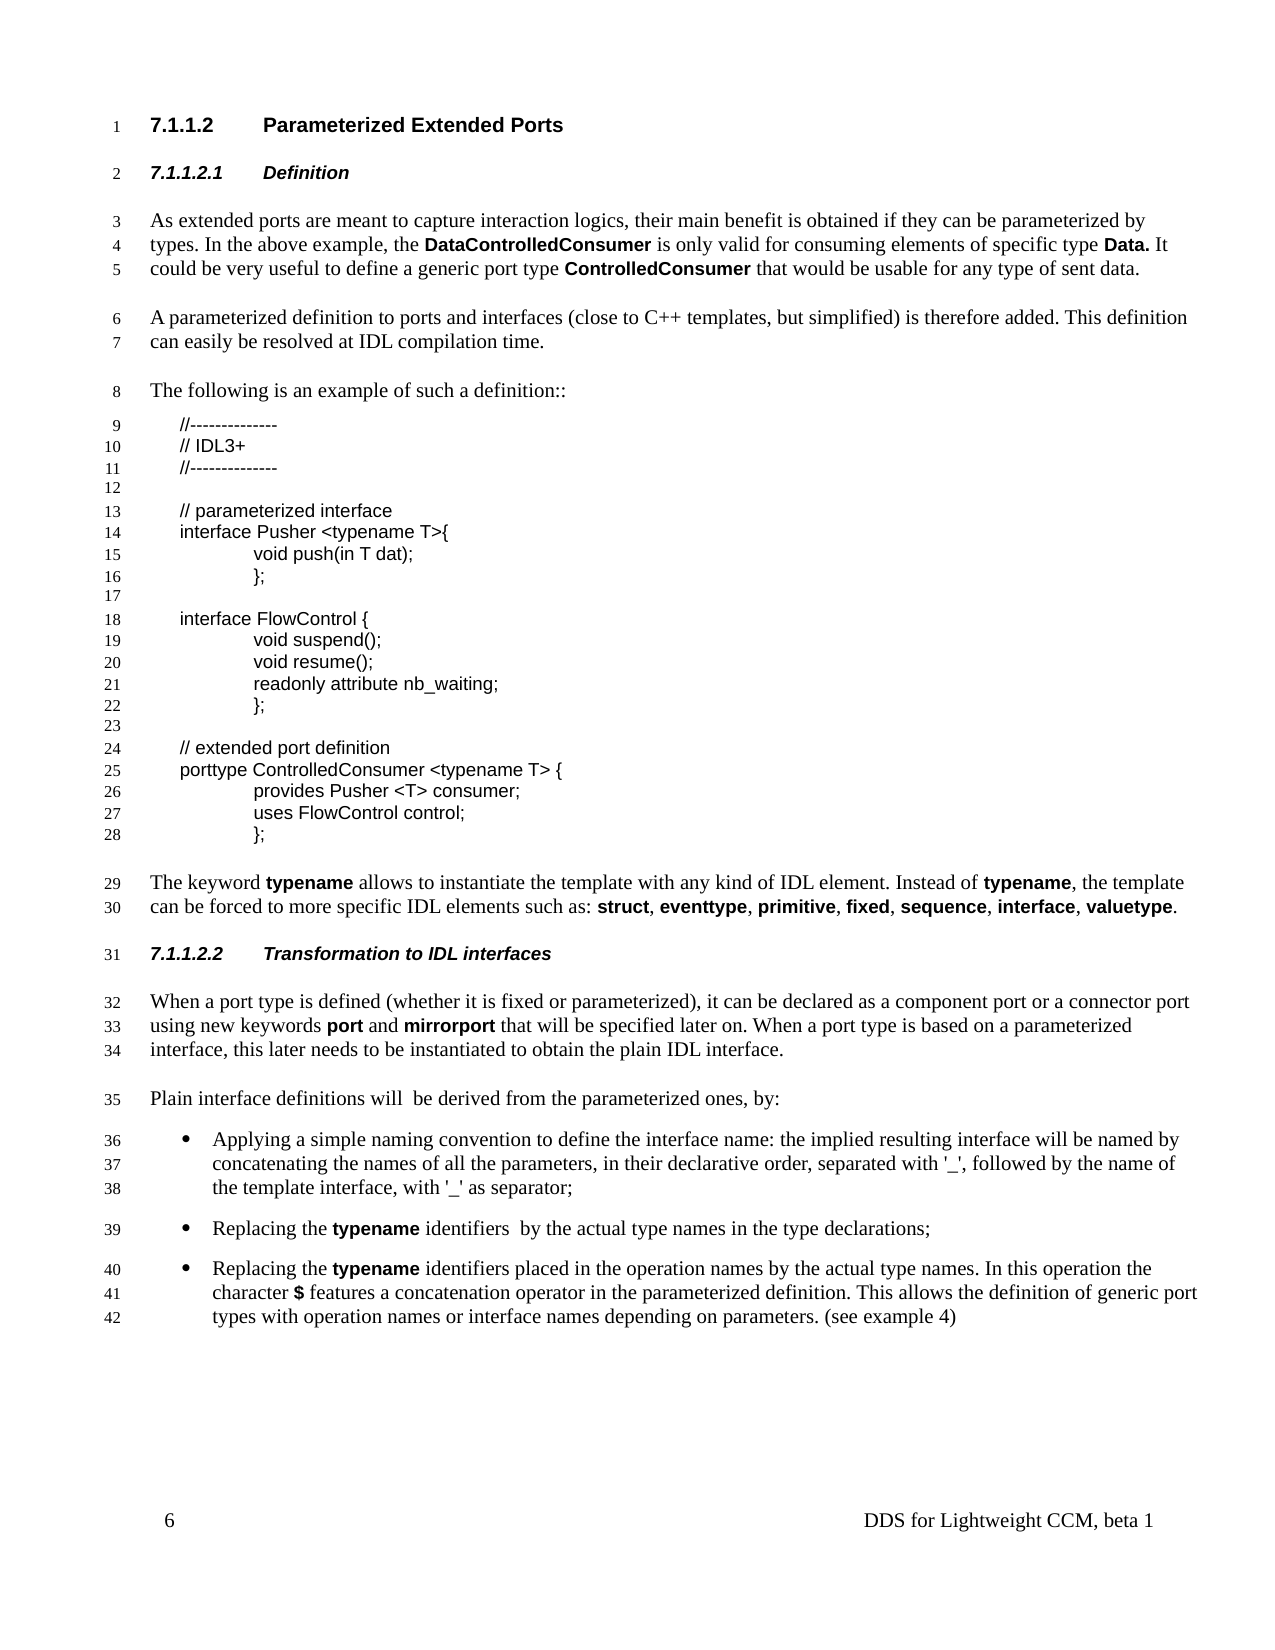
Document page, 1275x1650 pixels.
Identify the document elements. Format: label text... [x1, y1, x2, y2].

text // parameterized interface [179, 500, 1200, 521]
subtitle Definition [150, 161, 1200, 183]
text A parameterized definition to ports and interfaces (close to C++ templates, but simplified) is therefore added. This definition can easily be resolved at IDL compilation time. [150, 305, 1200, 353]
text //-------------- [179, 413, 1200, 435]
text porttype ControlledConsumer <typename T> { [179, 758, 1200, 780]
text As extended ports are meant to capture interaction logics, their main benefit is obtained if they can be parameterized by types. In the above example, the DataControlledConsumer is only valid for consuming elements of specific type Data. It could be very useful to define a generic port type ControlledConsumer that would be usable for any type of sent data. [150, 208, 1200, 280]
text }; [179, 823, 1200, 845]
text interface Pusher <typename T>{ [179, 521, 1200, 543]
text Plain interface definitions will be derived from the parameterized ones, by: [150, 1086, 1200, 1110]
text // IDL3+ [179, 435, 1200, 457]
text The keyword typename allows to instantiate the template with any kind of IDL element. Instead of typename, the template can be forced to more specific IDL elements such as: struct, eventtype, primitive, fixed, sequence, interface, valuetype. [150, 869, 1200, 918]
list Replacing the typename identifiers by the actual type names in the type declarations; [182, 1215, 1200, 1239]
text interface FlowControl { [179, 608, 1200, 629]
text uses FlowControl control; [179, 802, 1200, 823]
text When a port type is defined (whether it is fixed or parameterized), it can be declared as a component port or a connector port using new keywords port and mirrorport that will be specified later on. When a port type is based on a parameterized interface, this later needs to be instantiated to obtain the plain IDL interface. [150, 989, 1200, 1061]
text void push(in T dat); [179, 543, 1200, 564]
text provides Pusher <T> consumer; [179, 780, 1200, 802]
subtitle Parameterized Extended Ports [150, 112, 1200, 136]
text void suspend(); [179, 629, 1200, 651]
text // extended port definition [179, 737, 1200, 758]
subtitle Transformation to IDL interfaces [150, 943, 1200, 964]
list Replacing the typename identifiers placed in the operation names by the actual type names. In this operation the character $ features a concatenation operator in the parameterized definition. This allows the definition of generic port types with operation names or interface names depending on parameters. (see example 4) [182, 1256, 1200, 1328]
list Applying a simple naming convention to define the interface name: the implied resulting interface will be named by concatenating the names of all the parameters, in their declarative order, separated with '_', followed by the name of the template interface, with '_' as separator; [182, 1127, 1200, 1199]
text void resume(); [179, 651, 1200, 672]
text readonly attribute nb_waiting; [179, 672, 1200, 694]
text The following is an example of such a definition:: [150, 378, 1200, 402]
text }; [179, 564, 1200, 586]
text }; [179, 694, 1200, 715]
text //-------------- [179, 457, 1200, 478]
